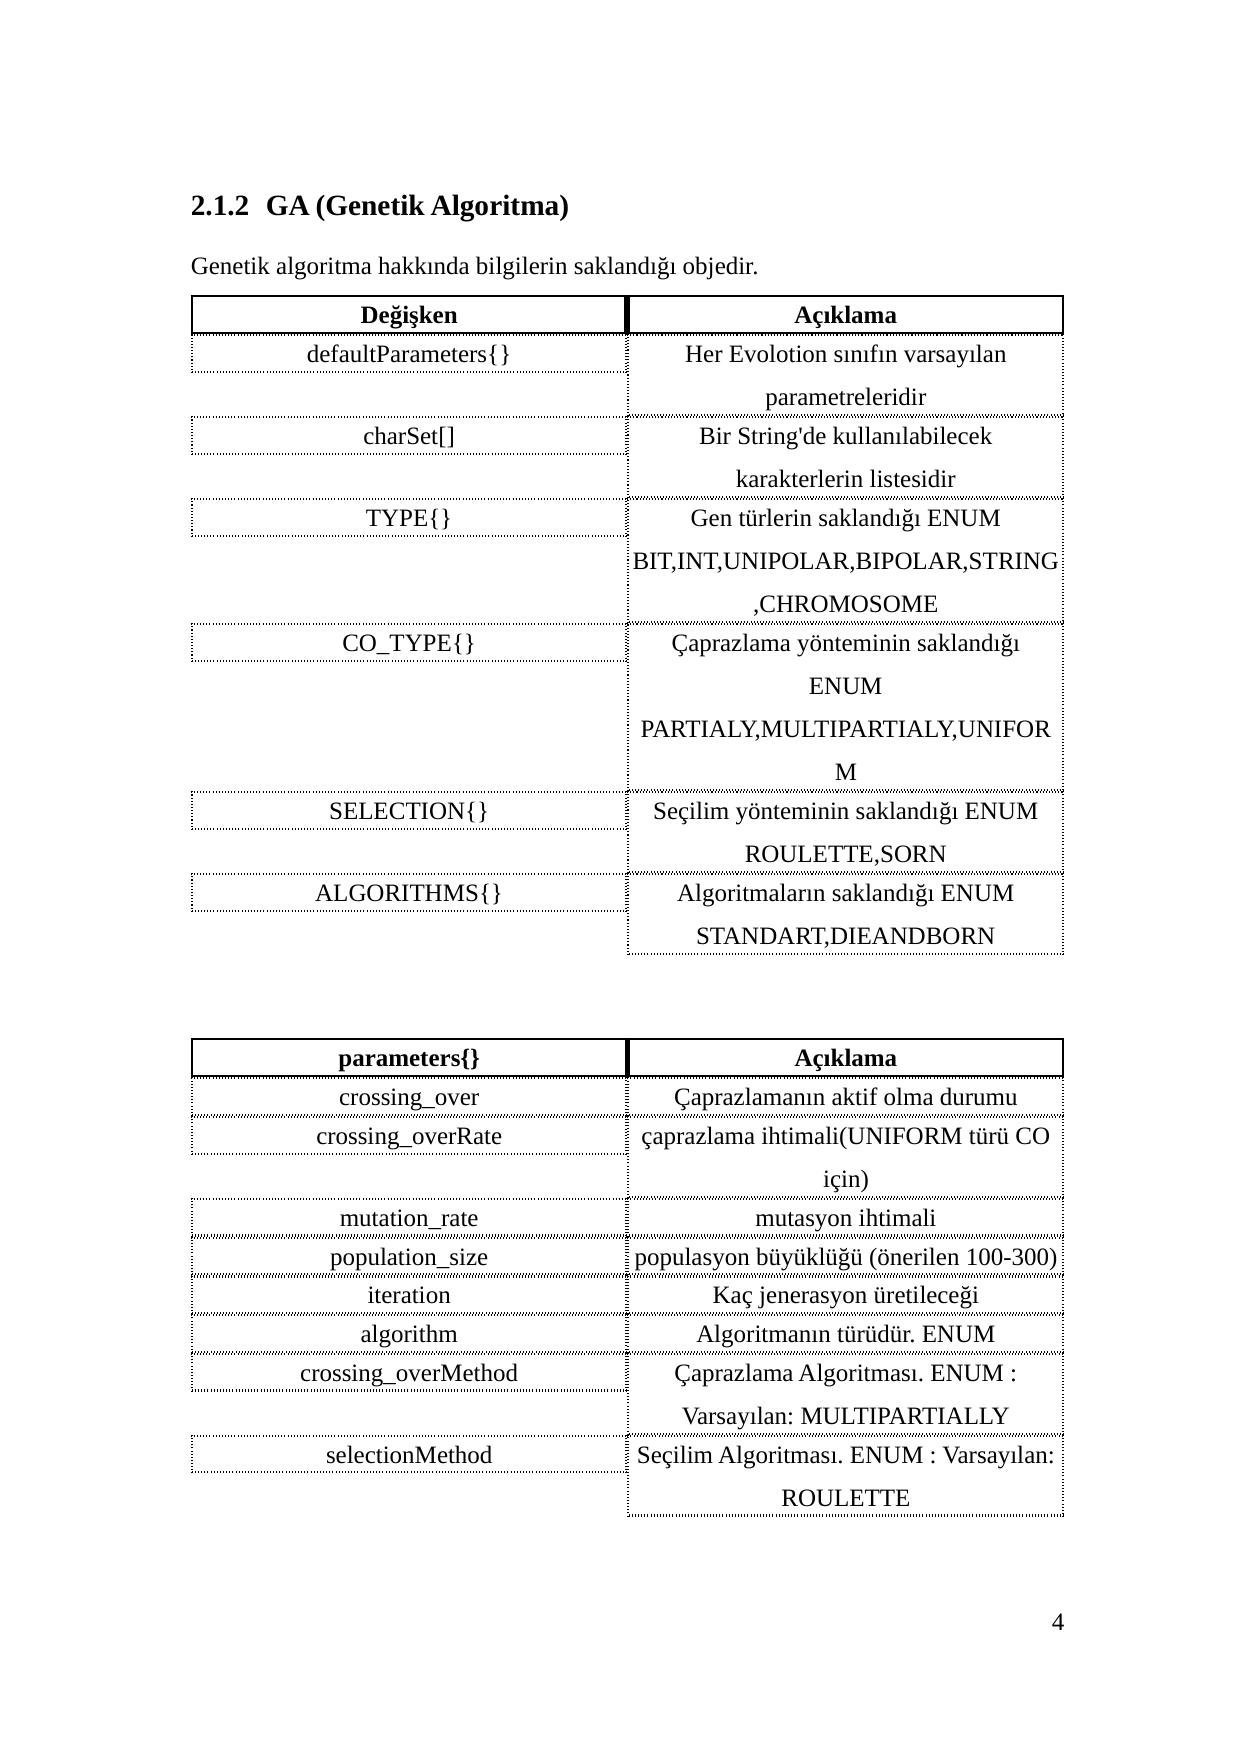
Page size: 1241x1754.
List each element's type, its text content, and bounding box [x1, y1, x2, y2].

table_cell iteration [191, 1275, 627, 1314]
table_cell populasyon büyüklüğü (önerilen 100-300) [627, 1237, 1064, 1275]
subtitle GA (Genetik Algoritma) [191, 188, 1064, 222]
table_cell algorithm [191, 1314, 627, 1353]
table_cell crossing_over [191, 1077, 627, 1116]
table_header Açıklama [630, 1040, 1062, 1075]
table_cell defaultParameters{} [191, 334, 627, 416]
table_cell Bir String'de kullanılabilecek karakterlerin listesidir [627, 416, 1064, 498]
table_cell Çaprazlamanın aktif olma durumu [627, 1077, 1064, 1116]
table_cell Seçilim Algoritması. ENUM : Varsayılan: ROULETTE [627, 1435, 1064, 1517]
table_cell mutasyon ihtimali [627, 1198, 1064, 1237]
table_cell SELECTION{} [191, 791, 627, 873]
text Genetik algoritma hakkında bilgilerin saklandığı objedir. [191, 251, 1064, 280]
table_cell population_size [191, 1237, 627, 1275]
table_cell TYPE{} [191, 498, 627, 623]
table_cell Algoritmanın türüdür. ENUM [627, 1314, 1064, 1353]
table_cell CO_TYPE{} [191, 623, 627, 791]
table_cell Her Evolotion sınıfın varsayılan parametreleridir [627, 334, 1064, 416]
table_cell charSet[] [191, 416, 627, 498]
table_cell selectionMethod [191, 1435, 627, 1517]
table_cell Algoritmaların saklandığı ENUM STANDART,DIEANDBORN [627, 873, 1064, 955]
table_cell mutation_rate [191, 1198, 627, 1237]
table_cell crossing_overRate [191, 1116, 627, 1198]
table_cell Çaprazlama yönteminin saklandığı ENUM PARTIALY,MULTIPARTIALY,UNIFORM [627, 623, 1064, 791]
table_header parameters{} [193, 1040, 625, 1075]
table_cell Çaprazlama Algoritması. ENUM : Varsayılan: MULTIPARTIALLY [627, 1353, 1064, 1435]
table_cell crossing_overMethod [191, 1353, 627, 1435]
table_cell çaprazlama ihtimali(UNIFORM türü CO için) [627, 1116, 1064, 1198]
table_cell ALGORITHMS{} [191, 873, 627, 955]
table_cell Seçilim yönteminin saklandığı ENUM ROULETTE,SORN [627, 791, 1064, 873]
table_header Değişken [193, 297, 624, 332]
table_cell Gen türlerin saklandığı ENUM BIT,INT,UNIPOLAR,BIPOLAR,STRING,CHROMOSOME [627, 498, 1064, 623]
table_header Açıklama [630, 297, 1062, 332]
table_cell Kaç jenerasyon üretileceği [627, 1275, 1064, 1314]
